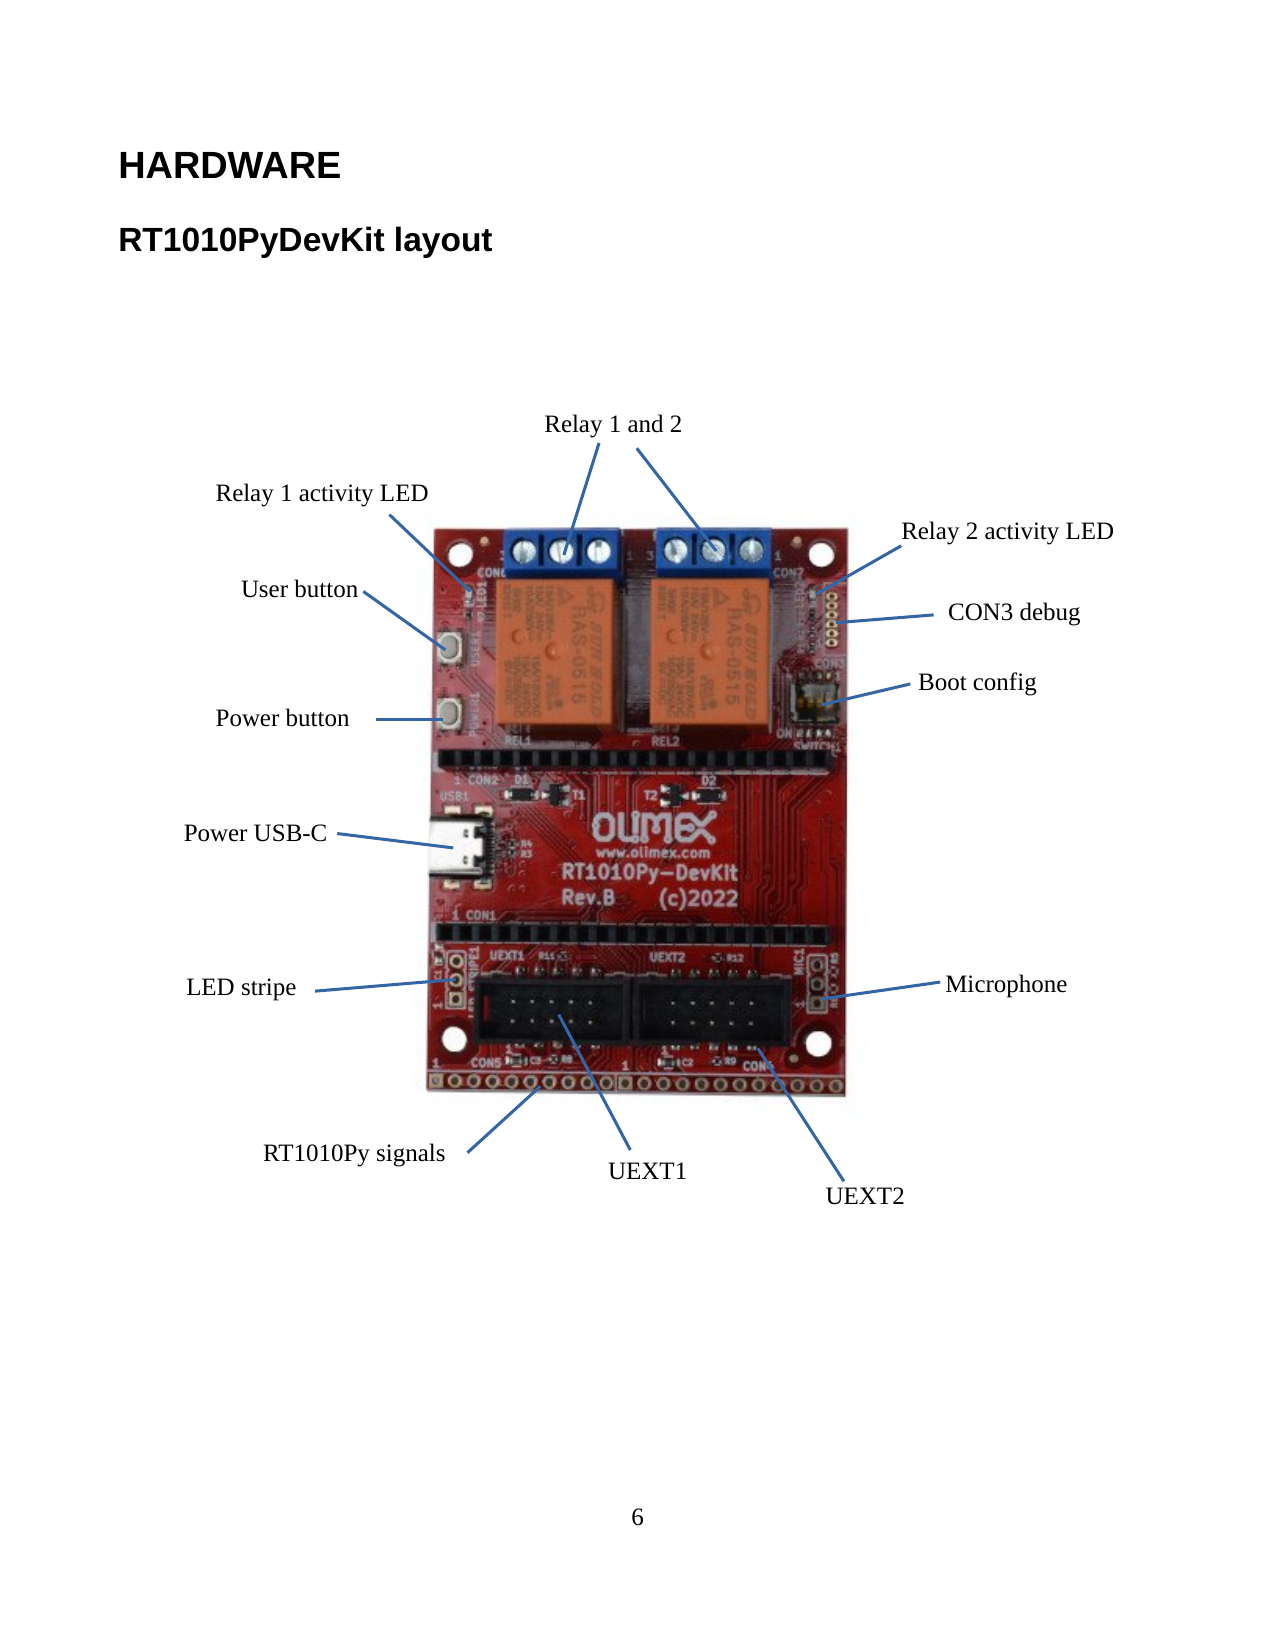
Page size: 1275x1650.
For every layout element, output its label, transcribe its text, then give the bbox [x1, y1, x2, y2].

subtitle HARDWARE [118, 143, 1157, 187]
picture [215, 390, 1060, 1235]
subtitle RT1010PyDevKit layout [118, 220, 1157, 259]
